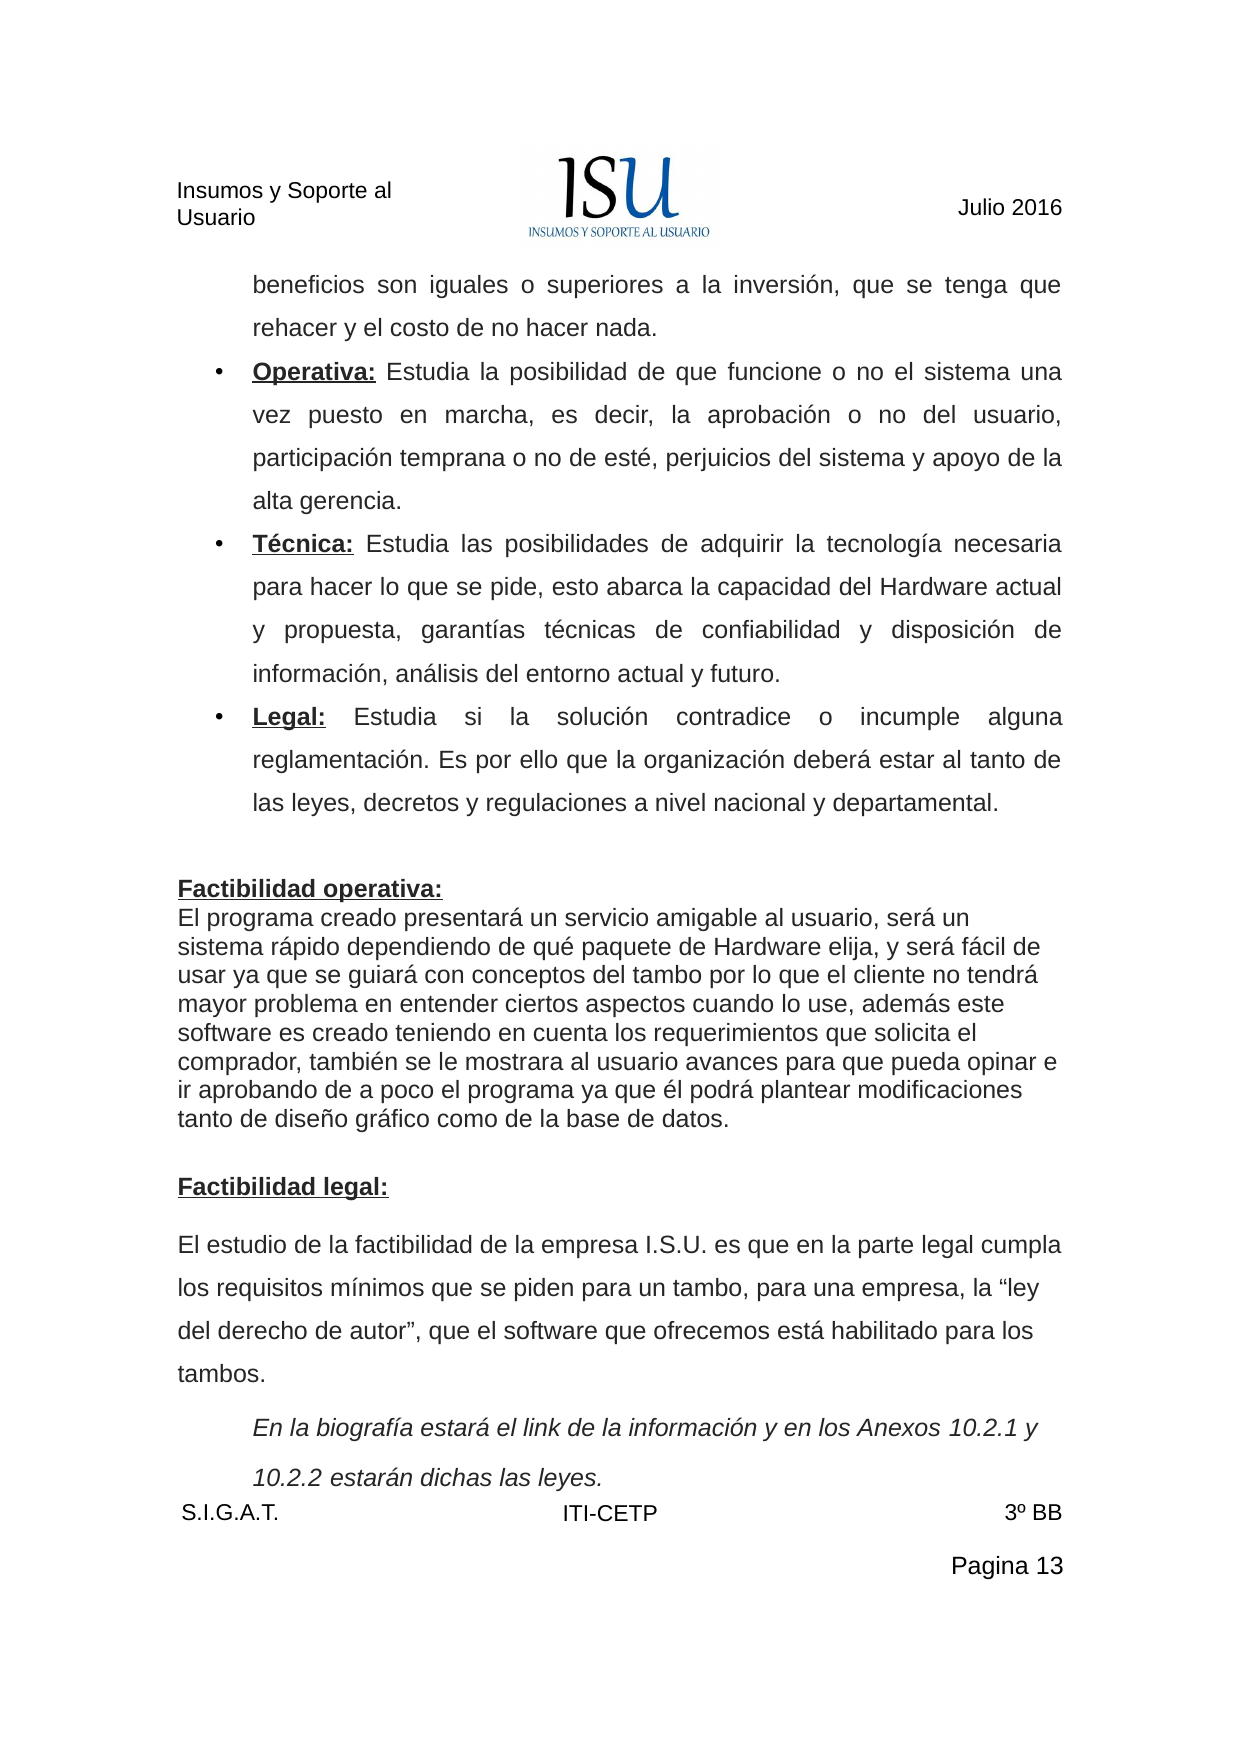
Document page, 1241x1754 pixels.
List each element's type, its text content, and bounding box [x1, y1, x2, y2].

list Operativa: Estudia la posibilidad de que funcione o no el sistema una vez puesto en marcha, es decir, la aprobación o no del usuario, participación temprana o no de esté, perjuicios del sistema y apoyo de la alta gerencia. [215, 356, 1063, 515]
text En la biografía estará el link de la información y en los Anexos 10.2.1 y 10.2.2 estarán dichas las leyes. [252, 1413, 1063, 1492]
text Factibilidad legal: [177, 1172, 1063, 1201]
text El programa creado presentará un servicio amigable al usuario, será un sistema rápido dependiendo de qué paquete de Hardware elija, y será fácil de usar ya que se guiará con conceptos del tambo por lo que el cliente no tendrá mayor problema en entender ciertos aspectos cuando lo use, además este software es creado teniendo en cuenta los requerimientos que solicita el comprador, también se le mostrara al usuario avances para que pueda opinar e ir aprobando de a poco el programa ya que él podrá plantear modificaciones tanto de diseño gráfico como de la base de datos. [177, 903, 1063, 1133]
list beneficios son iguales o superiores a la inversión, que se tenga que rehacer y el costo de no hacer nada. [215, 270, 1063, 342]
list Técnica: Estudia las posibilidades de adquirir la tecnología necesaria para hacer lo que se pide, esto abarca la capacidad del Hardware actual y propuesta, garantías técnicas de confiabilidad y disposición de información, análisis del entorno actual y futuro. [215, 529, 1063, 687]
text El estudio de la factibilidad de la empresa I.S.U. es que en la parte legal cumpla los requisitos mínimos que se piden para un tambo, para una empresa, la “ley del derecho de autor”, que el software que ofrecemos está habilitado para los tambos. [177, 1230, 1063, 1388]
list Legal: Estudia si la solución contradice o incumple alguna reglamentación. Es por ello que la organización deberá estar al tanto de las leyes, decretos y regulaciones a nivel nacional y departamental. [215, 702, 1063, 817]
text Factibilidad operativa: [177, 874, 1063, 903]
